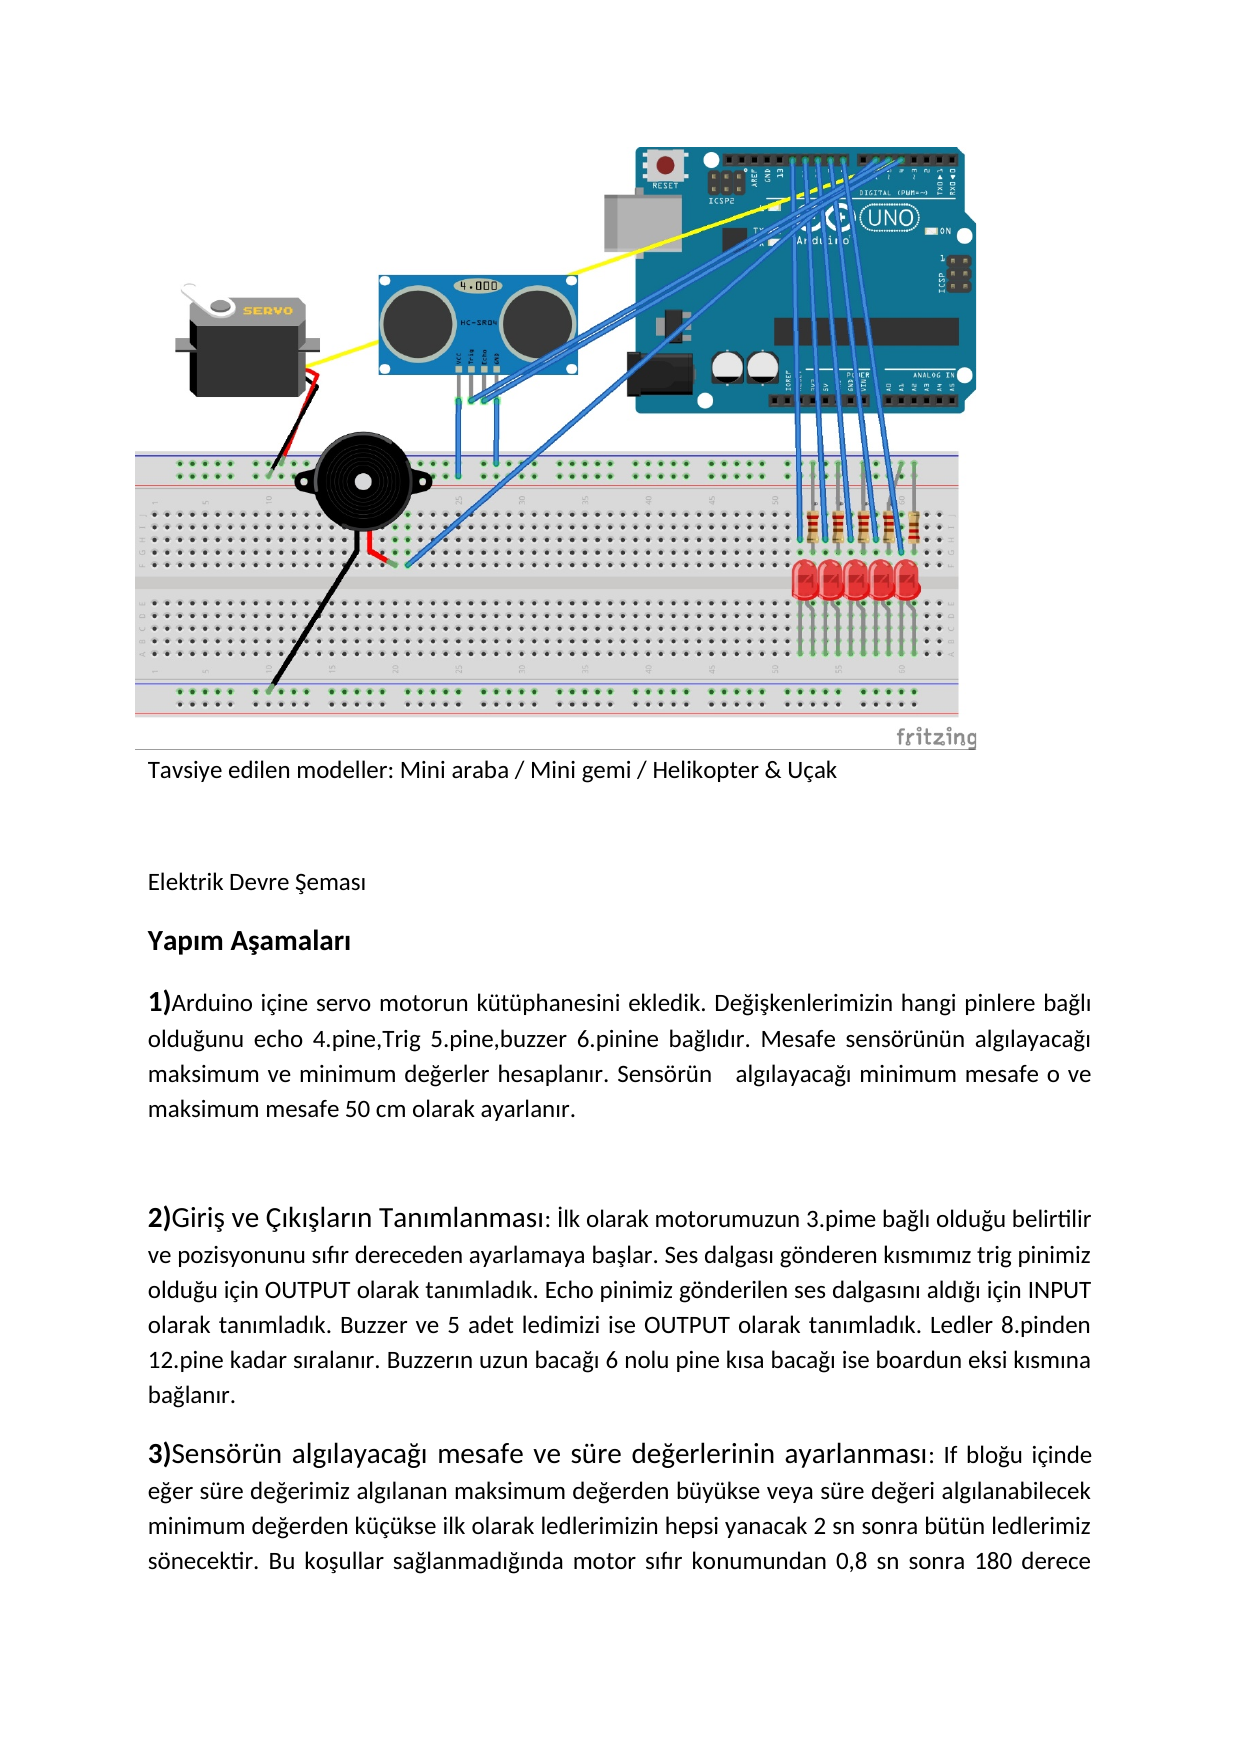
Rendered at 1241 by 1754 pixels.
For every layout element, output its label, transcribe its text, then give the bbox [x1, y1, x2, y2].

text Tavsiye edilen modeller: Mini araba / Mini gemi / Helikopter & Uçak [148, 148, 1093, 785]
text Yapım Aşamaları [148, 922, 1093, 957]
text 2)Giriş ve Çıkışların Tanımlanması: İlk olarak motorumuzun 3.pime bağlı olduğu belirtilir ve pozisyonunu sıfır dereceden ayarlamaya başlar. Ses dalgası gönderen kısmımız trig pinimiz olduğu için OUTPUT olarak tanımladık. Echo pinimiz gönderilen ses dalgasını aldığı için INPUT olarak tanımladık. Buzzer ve 5 adet ledimizi ise OUTPUT olarak tanımladık. Ledler 8.pinden 12.pine kadar sıralanır. Buzzerın uzun bacağı 6 nolu pine kısa bacağı ise boardun eksi kısmına bağlanır. [148, 1199, 1093, 1410]
text 3)Sensörün algılayacağı mesafe ve süre değerlerinin ayarlanması: If bloğu içinde eğer süre değerimiz algılanan maksimum değerden büyükse veya süre değeri algılanabilecek minimum değerden küçükse ilk olarak ledlerimizin hepsi yanacak 2 sn sonra bütün ledlerimiz sönecektir. Bu koşullar sağlanmadığında motor sıfır konumundan 0,8 sn sonra 180 derece [148, 1435, 1093, 1576]
text 1)Arduino içine servo motorun kütüphanesini ekledik. Değişkenlerimizin hangi pinlere bağlı olduğunu echo 4.pine,Trig 5.pine,buzzer 6.pinine bağlıdır. Mesafe sensörünün algılayacağı maksimum ve minimum değerler hesaplanır. Sensörün algılayacağı minimum mesafe o ve maksimum mesafe 50 cm olarak ayarlanır. [148, 983, 1093, 1124]
text Elektrik Devre Şeması [148, 866, 1093, 896]
